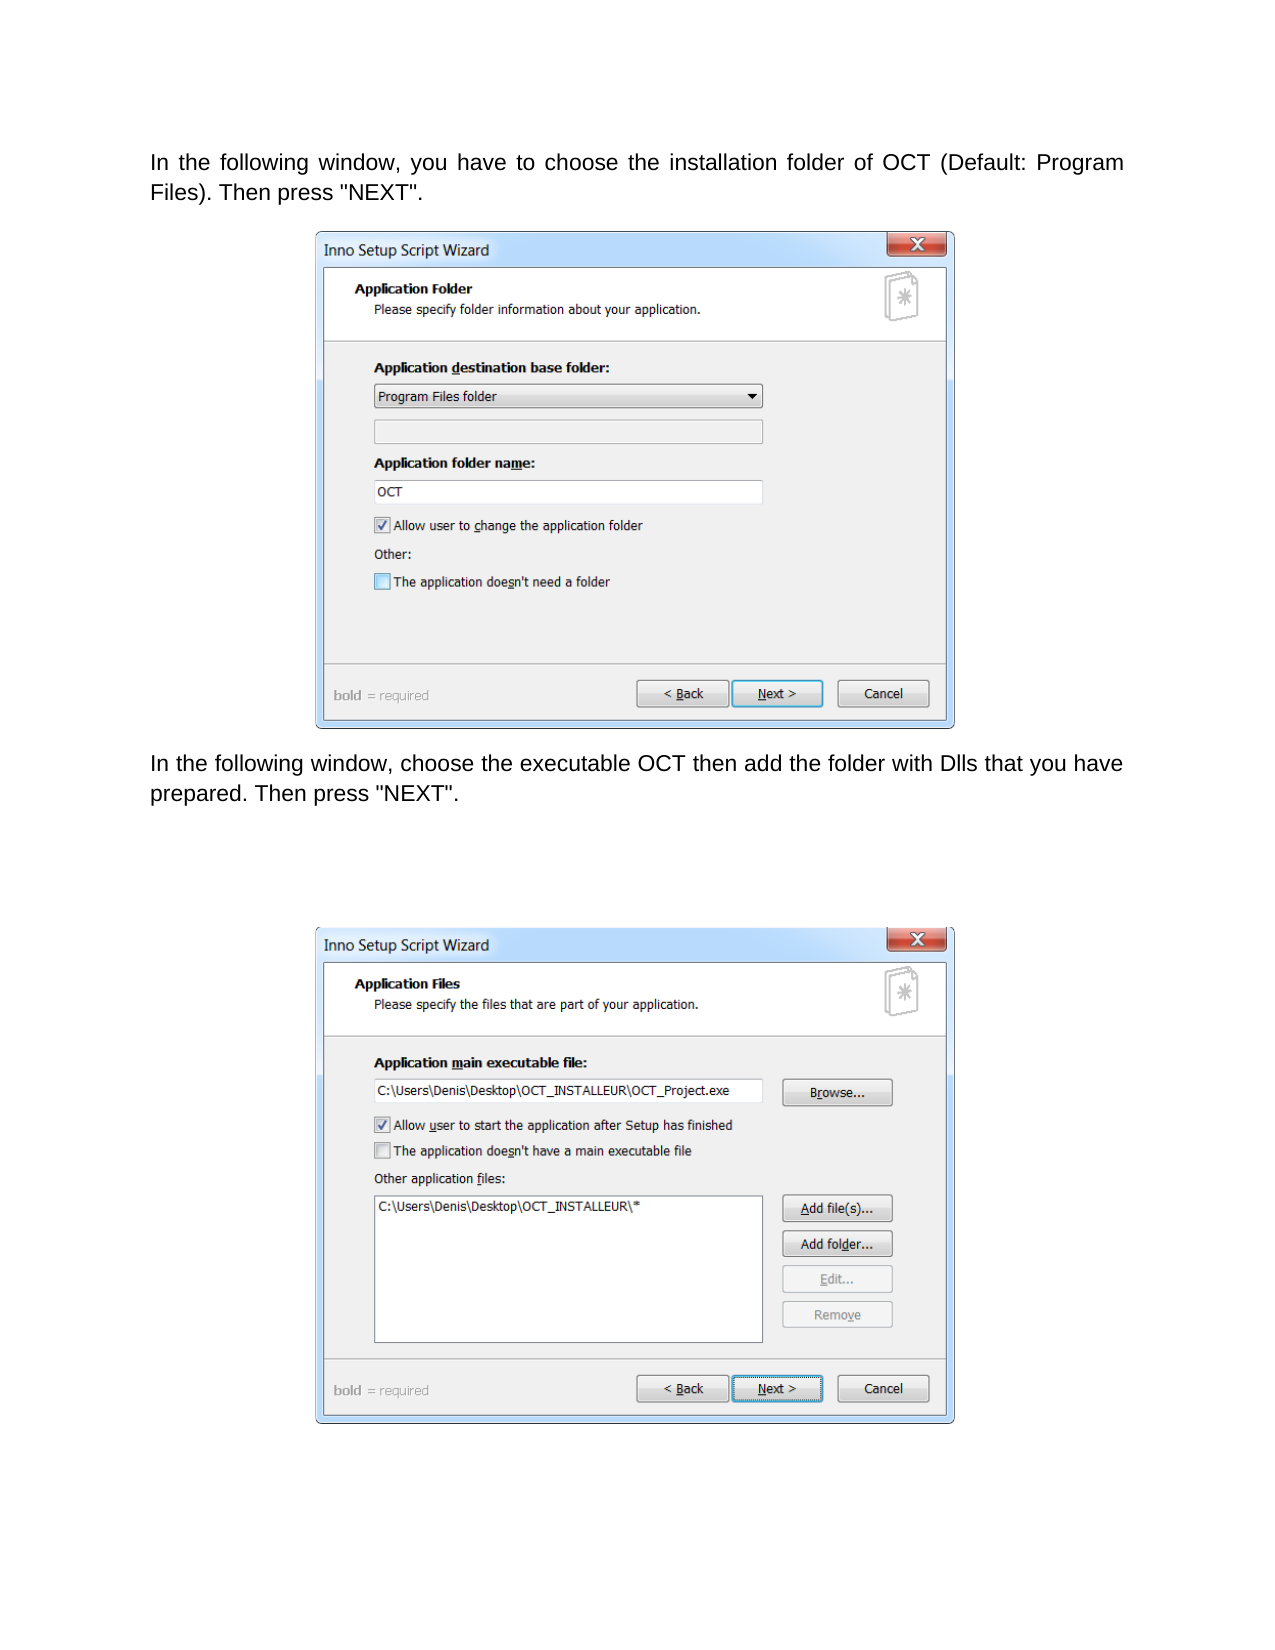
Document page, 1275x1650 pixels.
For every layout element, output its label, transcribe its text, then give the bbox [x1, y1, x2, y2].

picture [315, 927, 955, 1424]
picture [315, 231, 955, 729]
text In the following window, you have to choose the installation folder of OCT (Default: Program Files). Then press "NEXT". [150, 150, 1125, 205]
text In the following window, choose the executable OCT then add the folder with Dlls that you have prepared. Then press "NEXT". [150, 209, 1125, 806]
